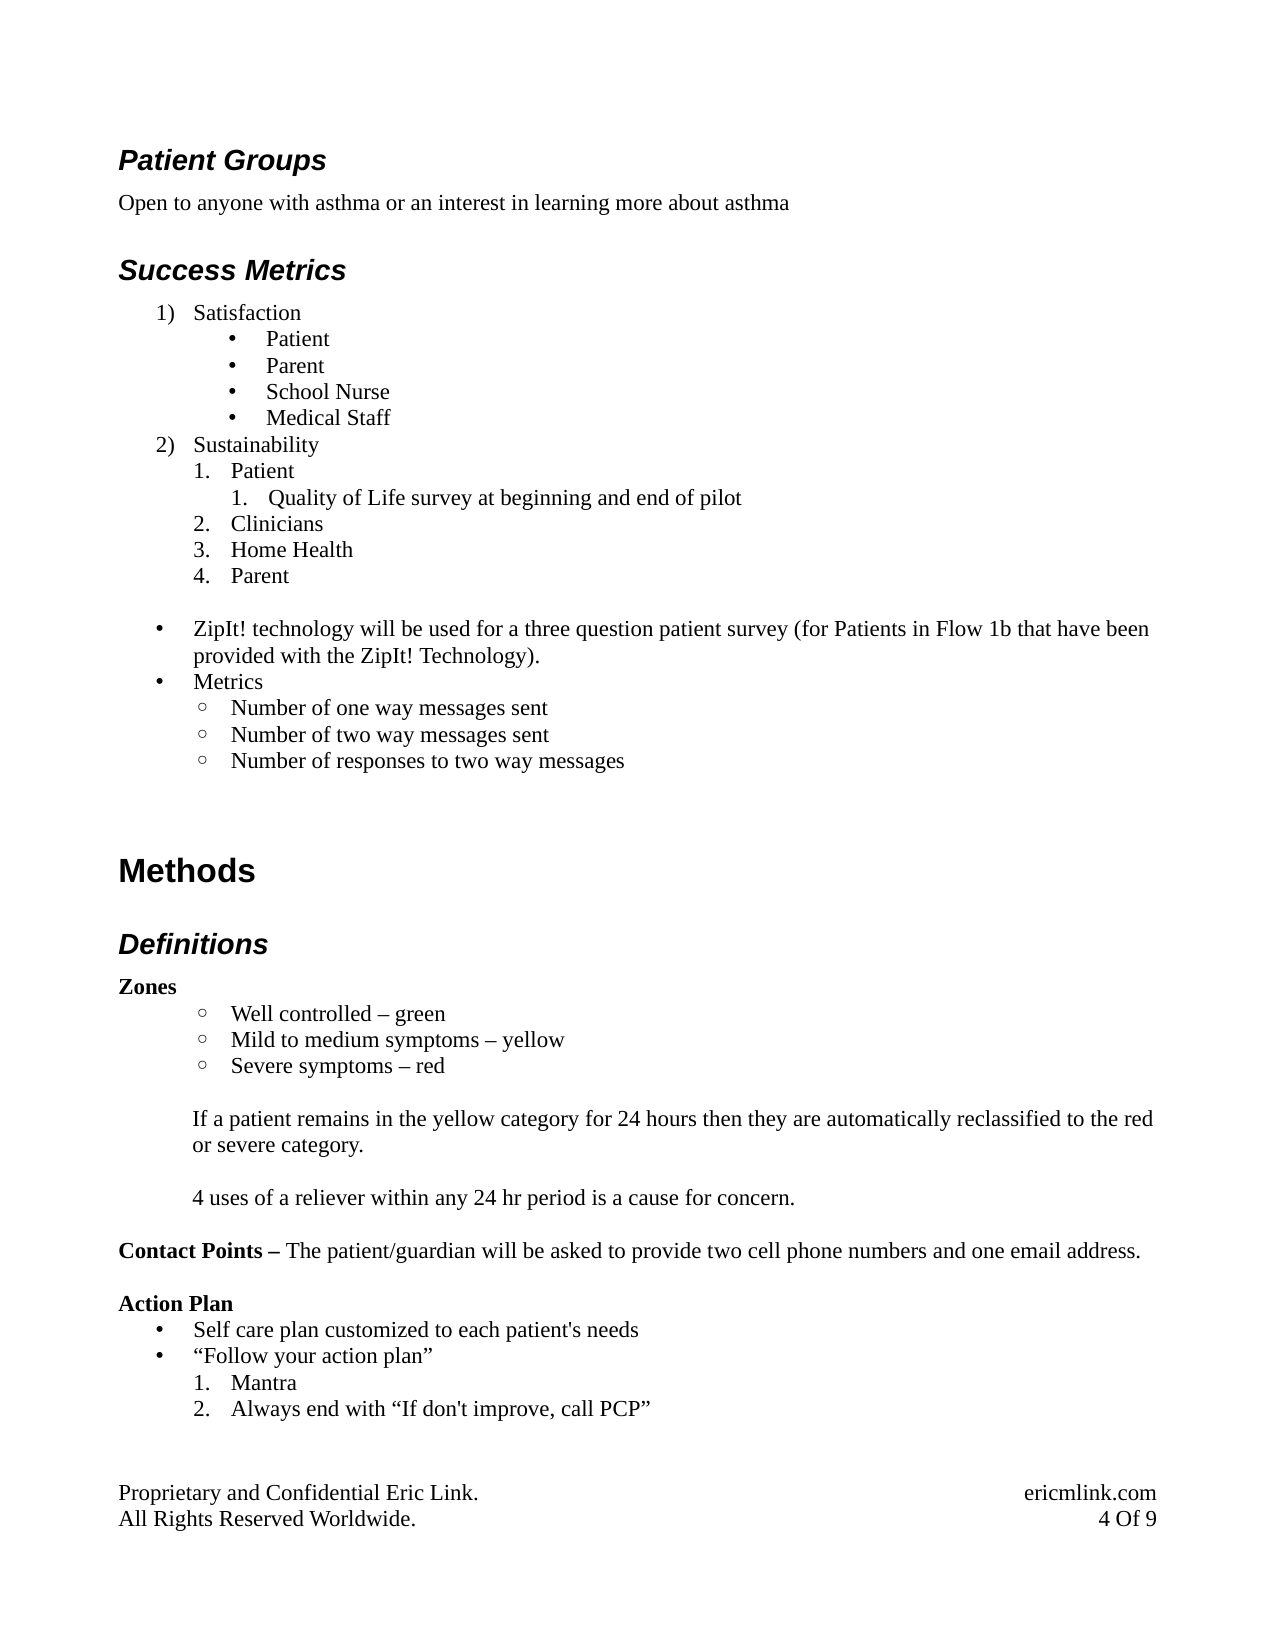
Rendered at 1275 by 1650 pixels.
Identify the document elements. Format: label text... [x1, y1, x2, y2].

list School Nurse [228, 378, 1157, 404]
list Satisfaction [156, 299, 1157, 325]
text If a patient remains in the yellow category for 24 hours then they are automatically reclassified to the red or severe category. [192, 1105, 1157, 1158]
list Medical Staff [228, 404, 1157, 431]
list Mantra [193, 1369, 1157, 1395]
list Patient [228, 325, 1157, 352]
subtitle Patient Groups [118, 143, 1157, 177]
list “Follow your action plan” [156, 1342, 1157, 1369]
list Number of responses to two way messages [193, 747, 1157, 773]
list Clinicians [193, 510, 1157, 536]
list Mild to medium symptoms – yellow [193, 1026, 1157, 1052]
list Severe symptoms – red [193, 1052, 1157, 1079]
list Parent [228, 352, 1157, 378]
text Open to anyone with asthma or an interest in learning more about asthma [118, 189, 1157, 216]
subtitle Definitions [118, 927, 1157, 961]
subtitle Methods [118, 851, 1157, 890]
list ZipIt! technology will be used for a three question patient survey (for Patients in Flow 1b that have been provided with the ZipIt! Technology). [156, 615, 1157, 668]
list Quality of Life survey at beginning and end of pilot [231, 483, 1157, 510]
list Patient [193, 457, 1157, 483]
list Parent [193, 563, 1157, 589]
list Metrics [156, 668, 1157, 694]
list Sustainability [156, 431, 1157, 457]
list Home Health [193, 536, 1157, 563]
list Number of two way messages sent [193, 721, 1157, 747]
list Always end with “If don't improve, call PCP” [193, 1395, 1157, 1421]
list Well controlled – green [193, 1000, 1157, 1026]
text Action Plan [118, 1289, 1157, 1316]
subtitle Success Metrics [118, 253, 1157, 287]
list Self care plan customized to each patient's needs [156, 1316, 1157, 1342]
text Zones [118, 973, 1157, 1000]
text 4 uses of a reliever within any 24 hr period is a cause for concern. [192, 1184, 1157, 1211]
list Number of one way messages sent [193, 694, 1157, 721]
text Contact Points – The patient/guardian will be asked to provide two cell phone numbers and one email address. [118, 1237, 1157, 1263]
